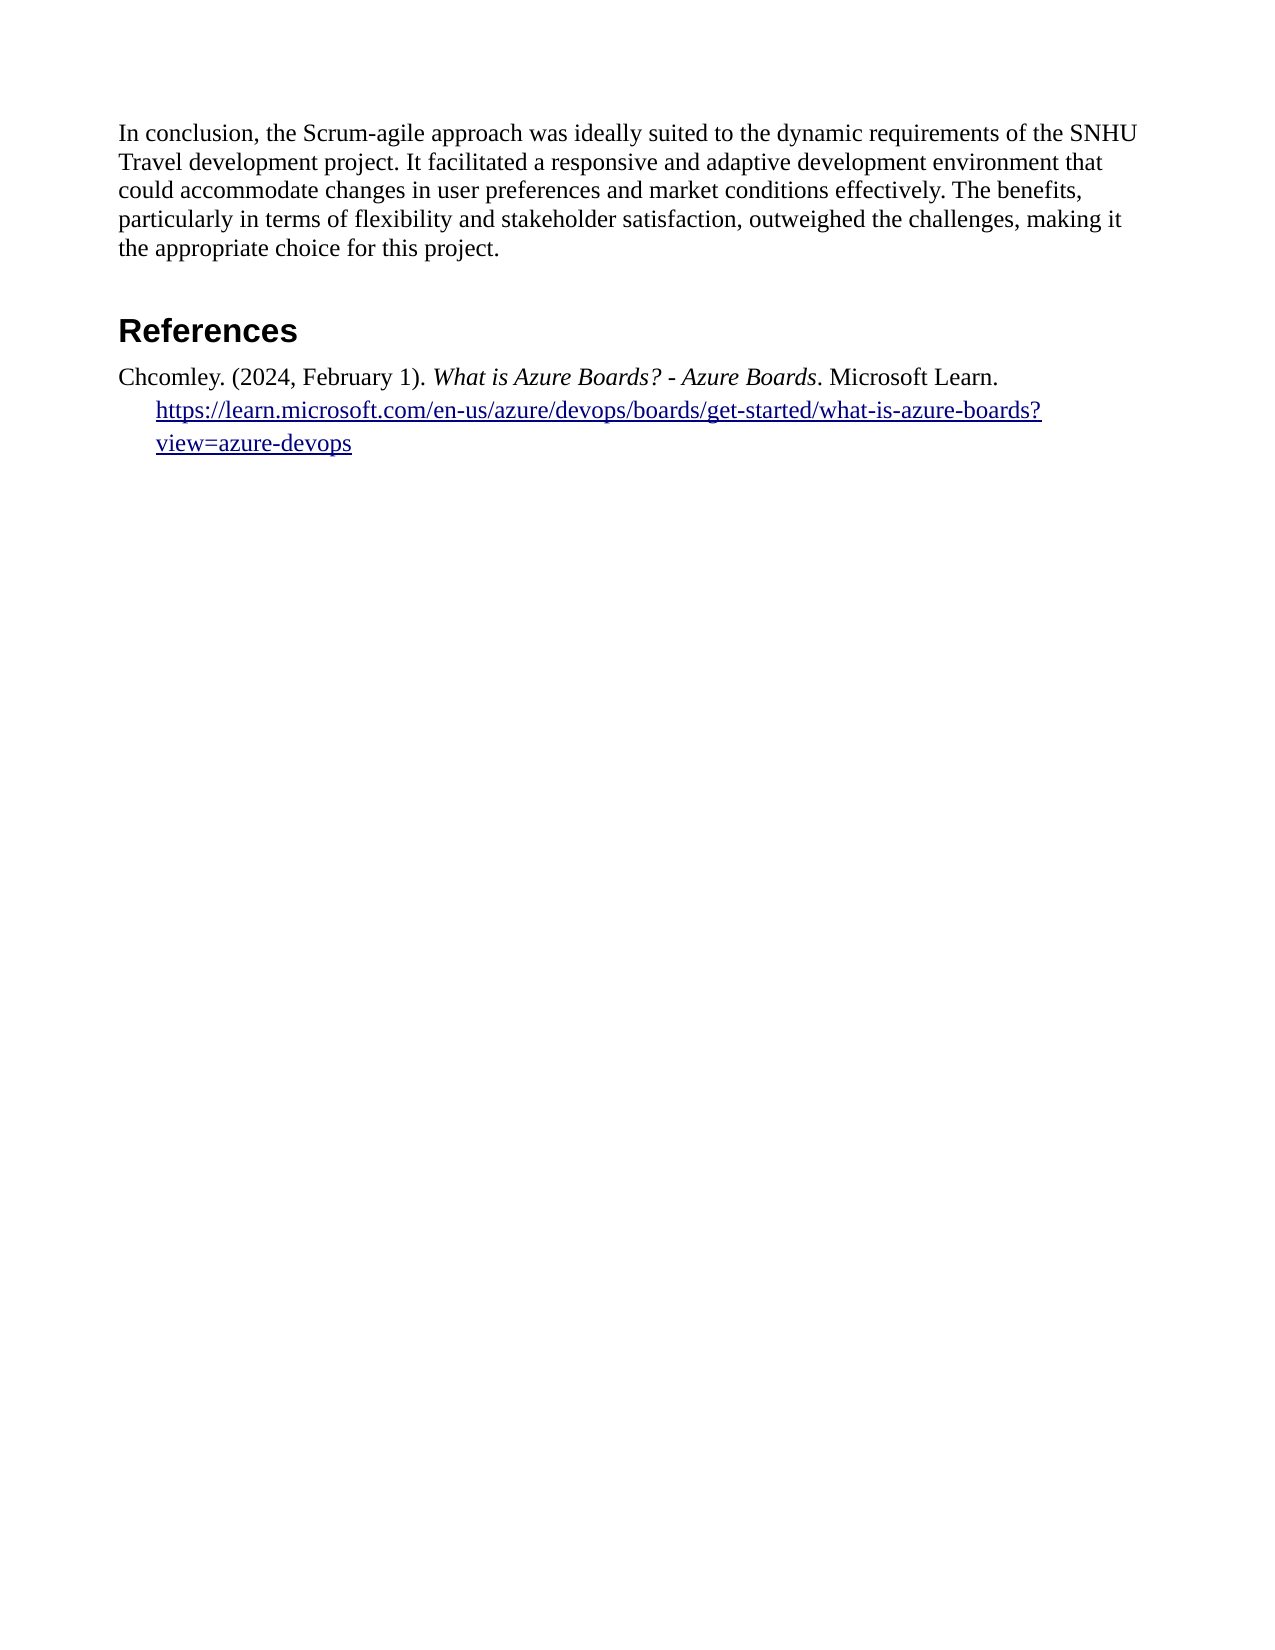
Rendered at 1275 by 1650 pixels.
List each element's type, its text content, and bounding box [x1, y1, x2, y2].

text In conclusion, the Scrum-agile approach was ideally suited to the dynamic requirements of the SNHU Travel development project. It facilitated a responsive and adaptive development environment that could accommodate changes in user preferences and market conditions effectively. The benefits, particularly in terms of flexibility and stakeholder satisfaction, outweighed the challenges, making it the appropriate choice for this project. [118, 118, 1157, 262]
text Chcomley. (2024, February 1). What is Azure Boards? - Azure Boards. Microsoft Learn. https://learn.microsoft.com/en-us/azure/devops/boards/get-started/what-is-azure-boards?view=azure-devops [118, 362, 1157, 457]
subtitle References [118, 311, 1157, 350]
